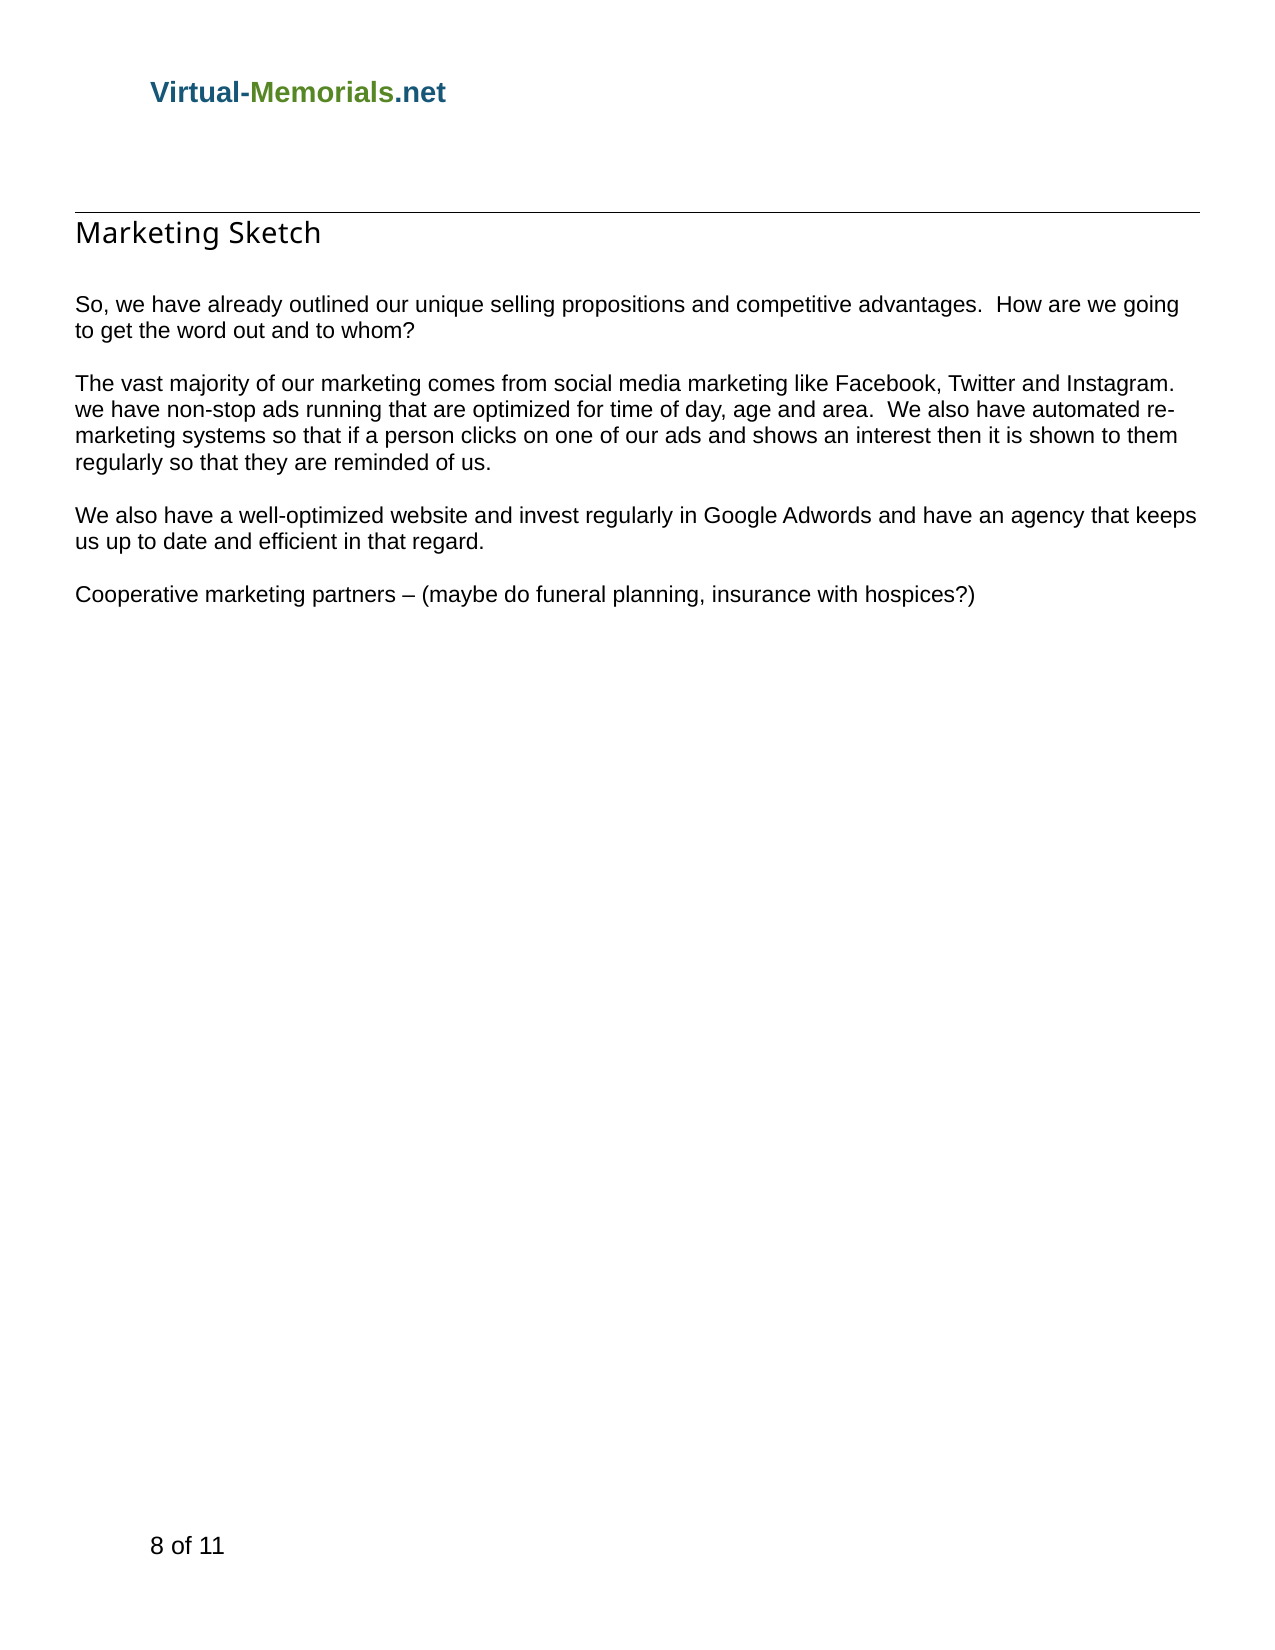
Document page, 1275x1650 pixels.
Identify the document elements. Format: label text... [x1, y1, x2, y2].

text The vast majority of our marketing comes from social media marketing like Facebook, Twitter and Instagram. [75, 370, 1200, 396]
text We also have a well-optimized website and invest regularly in Google Adwords and have an agency that keeps us up to date and efficient in that regard. [75, 502, 1200, 554]
subtitle Marketing Sketch [75, 213, 1200, 252]
text we have non-stop ads running that are optimized for time of day, age and area. We also have automated re-marketing systems so that if a person clicks on one of our ads and shows an interest then it is shown to them regularly so that they are reminded of us. [75, 396, 1200, 475]
text So, we have already outlined our unique selling propositions and competitive advantages. How are we going to get the word out and to whom? [75, 291, 1200, 343]
text Cooperative marketing partners – (maybe do funeral planning, insurance with hospices?) [75, 581, 1200, 607]
